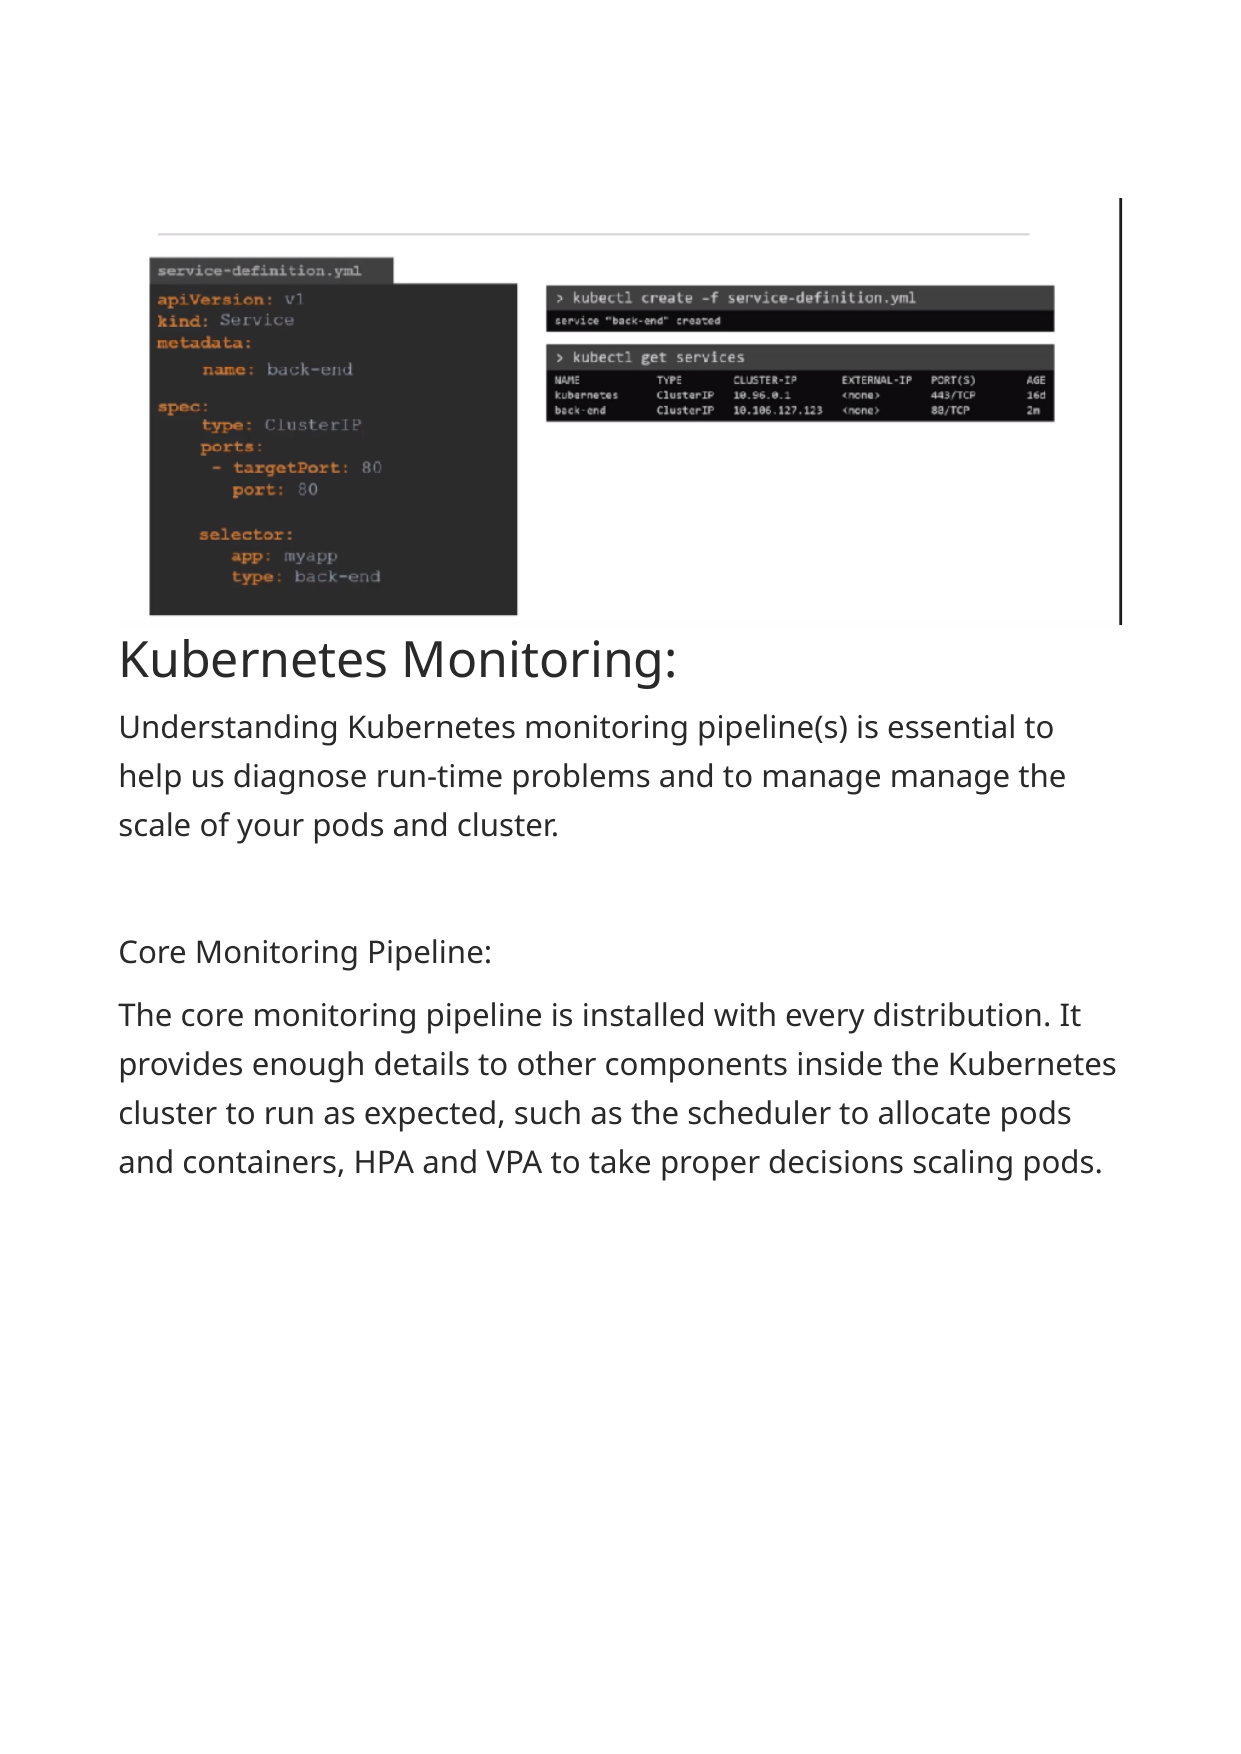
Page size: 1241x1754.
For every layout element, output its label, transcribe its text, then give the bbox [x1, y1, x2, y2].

picture [118, 198, 1123, 625]
text Understanding Kubernetes monitoring pipeline(s) is essential to help us diagnose run-time problems and to manage manage the scale of your pods and cluster. [118, 705, 1122, 845]
text The core monitoring pipeline is installed with every distribution. It provides enough details to other components inside the Kubernetes cluster to run as expected, such as the scheduler to allocate pods and containers, HPA and VPA to take proper decisions scaling pods. [118, 993, 1122, 1183]
subtitle Kubernetes Monitoring: [118, 625, 1122, 692]
text Core Monitoring Pipeline: [118, 930, 1122, 972]
